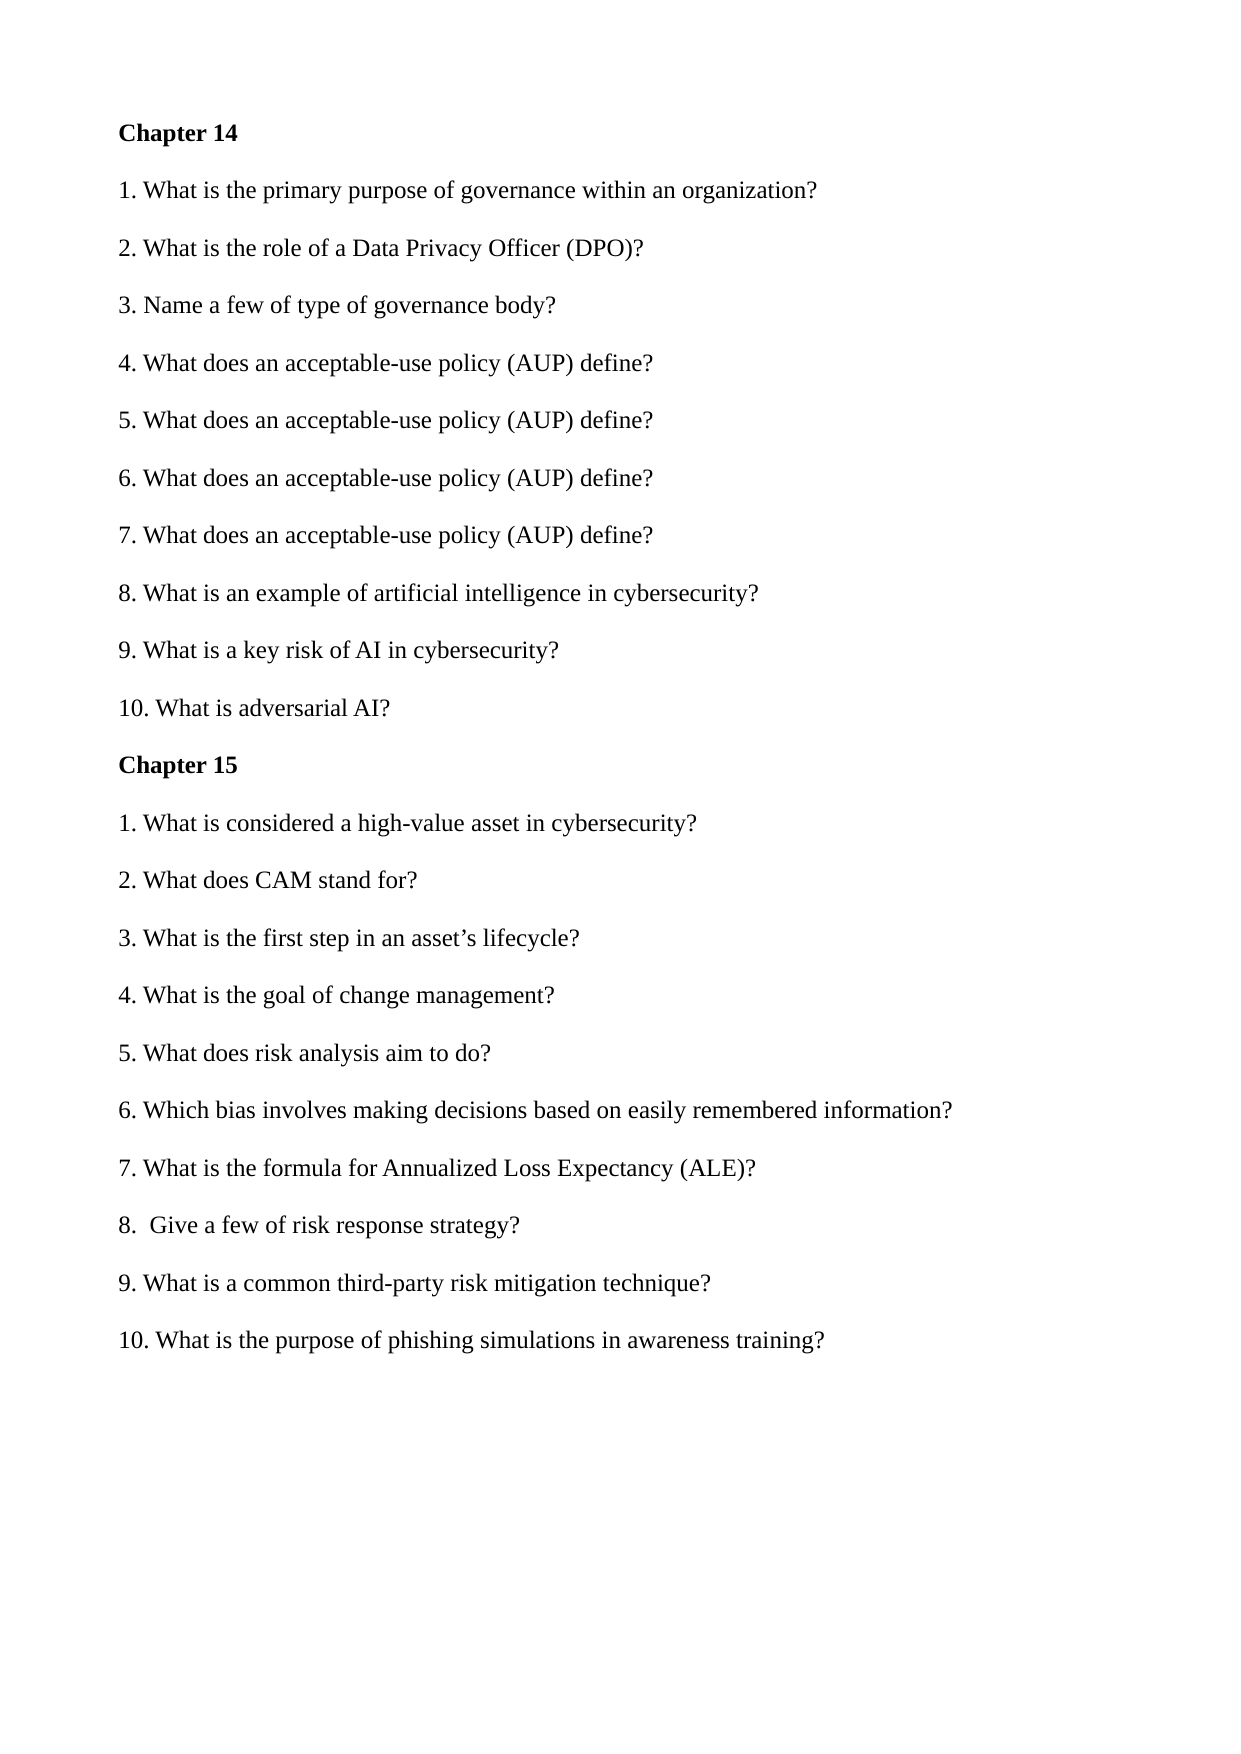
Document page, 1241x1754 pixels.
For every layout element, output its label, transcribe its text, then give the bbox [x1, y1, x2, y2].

text 3. What is the first step in an asset’s lifecycle? [118, 923, 1122, 952]
text Chapter 15 [118, 751, 1122, 779]
text 10. What is the purpose of phishing simulations in awareness training? [118, 1326, 1122, 1354]
text 7. What is the formula for Annualized Loss Expectancy (ALE)? [118, 1153, 1122, 1182]
text Chapter 14 1. What is the primary purpose of governance within an organization? [118, 118, 1122, 204]
text 8. Give a few of risk response strategy? [118, 1211, 1122, 1239]
text 4. What does an acceptable-use policy (AUP) define? [118, 348, 1122, 377]
text 5. What does an acceptable-use policy (AUP) define? [118, 406, 1122, 434]
text 10. What is adversarial AI? [118, 693, 1122, 722]
text 9. What is a key risk of AI in cybersecurity? [118, 636, 1122, 664]
text 5. What does risk analysis aim to do? [118, 1038, 1122, 1067]
text 3. Name a few of type of governance body? [118, 291, 1122, 319]
text 2. What is the role of a Data Privacy Officer (DPO)? [118, 233, 1122, 262]
text 6. What does an acceptable-use policy (AUP) define? [118, 463, 1122, 492]
text 6. Which bias involves making decisions based on easily remembered information? [118, 1096, 1122, 1124]
text 1. What is considered a high-value asset in cybersecurity? [118, 808, 1122, 837]
text 7. What does an acceptable-use policy (AUP) define? [118, 521, 1122, 549]
text 4. What is the goal of change management? [118, 981, 1122, 1009]
text 8. What is an example of artificial intelligence in cybersecurity? [118, 578, 1122, 607]
text 2. What does CAM stand for? [118, 866, 1122, 894]
text 9. What is a common third-party risk mitigation technique? [118, 1268, 1122, 1297]
